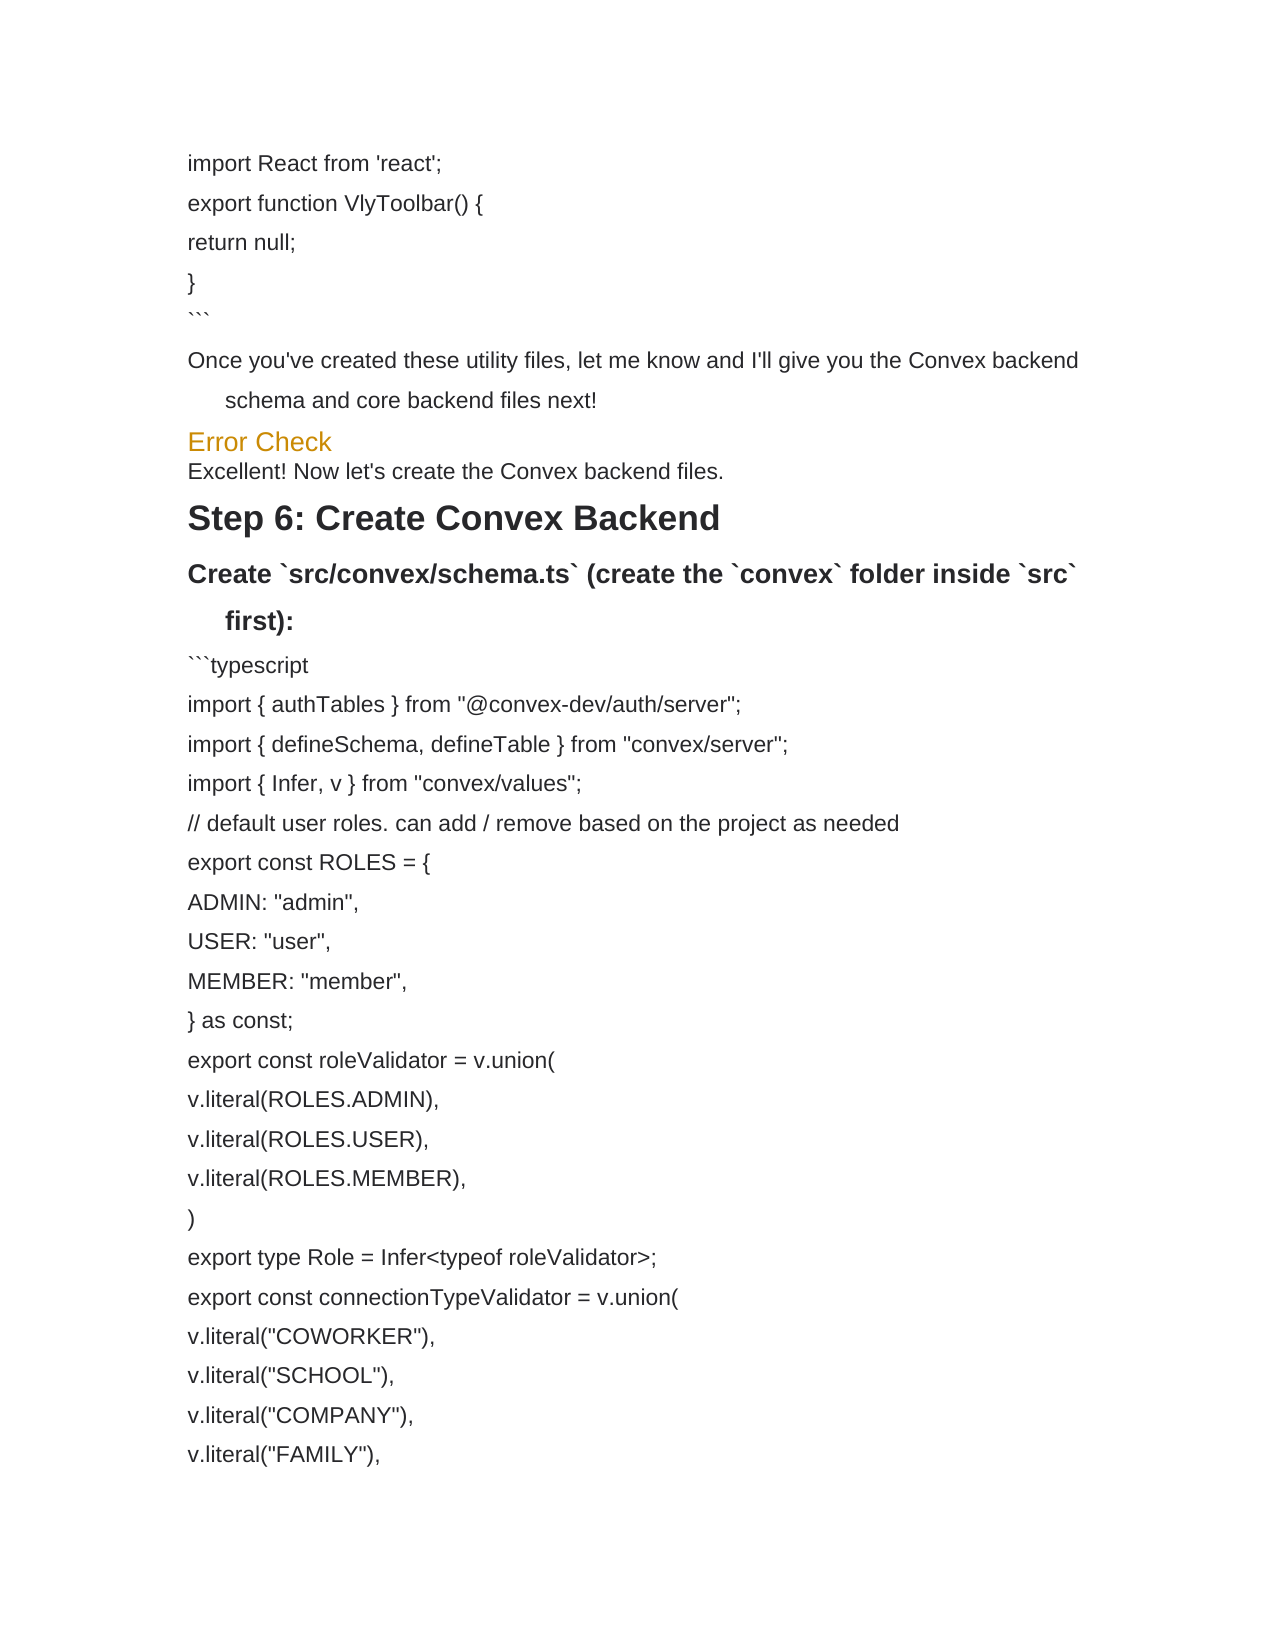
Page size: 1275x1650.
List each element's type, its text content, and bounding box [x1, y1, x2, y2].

list v.literal(ROLES.USER), [187, 1126, 1125, 1152]
list // default user roles. can add / remove based on the project as needed [187, 810, 1125, 836]
list export const ROLES = { [187, 849, 1125, 876]
list v.literal(ROLES.MEMBER), [187, 1165, 1125, 1191]
list v.literal("FAMILY"), [187, 1441, 1125, 1468]
list MEMBER: "member", [187, 968, 1125, 994]
list ) [187, 1204, 1125, 1231]
list ```typescript [187, 652, 1125, 678]
list ``` [187, 308, 1125, 334]
list ADMIN: "admin", [187, 889, 1125, 915]
list export const connectionTypeValidator = v.union( [187, 1283, 1125, 1310]
list import React from 'react'; [187, 150, 1125, 176]
list v.literal("COMPANY"), [187, 1402, 1125, 1428]
subtitle Create `src/convex/schema.ts` (create the `convex` folder inside `src` first): [187, 558, 1125, 636]
list export function VlyToolbar() { [187, 189, 1125, 216]
list } [187, 268, 1125, 295]
list v.literal("COWORKER"), [187, 1323, 1125, 1349]
list } as const; [187, 1007, 1125, 1033]
list Once you've created these utility files, let me know and I'll give you the Convex backend schema and core backend files next! [187, 347, 1125, 413]
list USER: "user", [187, 928, 1125, 954]
list Excellent! Now let's create the Convex backend files. [187, 458, 1125, 484]
list import { defineSchema, defineTable } from "convex/server"; [187, 731, 1125, 757]
subtitle Step 6: Create Convex Backend [187, 497, 1125, 538]
list return null; [187, 229, 1125, 255]
list v.literal("SCHOOL"), [187, 1362, 1125, 1389]
list import { authTables } from "@convex-dev/auth/server"; [187, 691, 1125, 718]
subtitle Error Check [187, 426, 1125, 458]
list export type Role = Infer<typeof roleValidator>; [187, 1244, 1125, 1270]
list export const roleValidator = v.union( [187, 1047, 1125, 1073]
list v.literal(ROLES.ADMIN), [187, 1086, 1125, 1112]
list import { Infer, v } from "convex/values"; [187, 770, 1125, 797]
